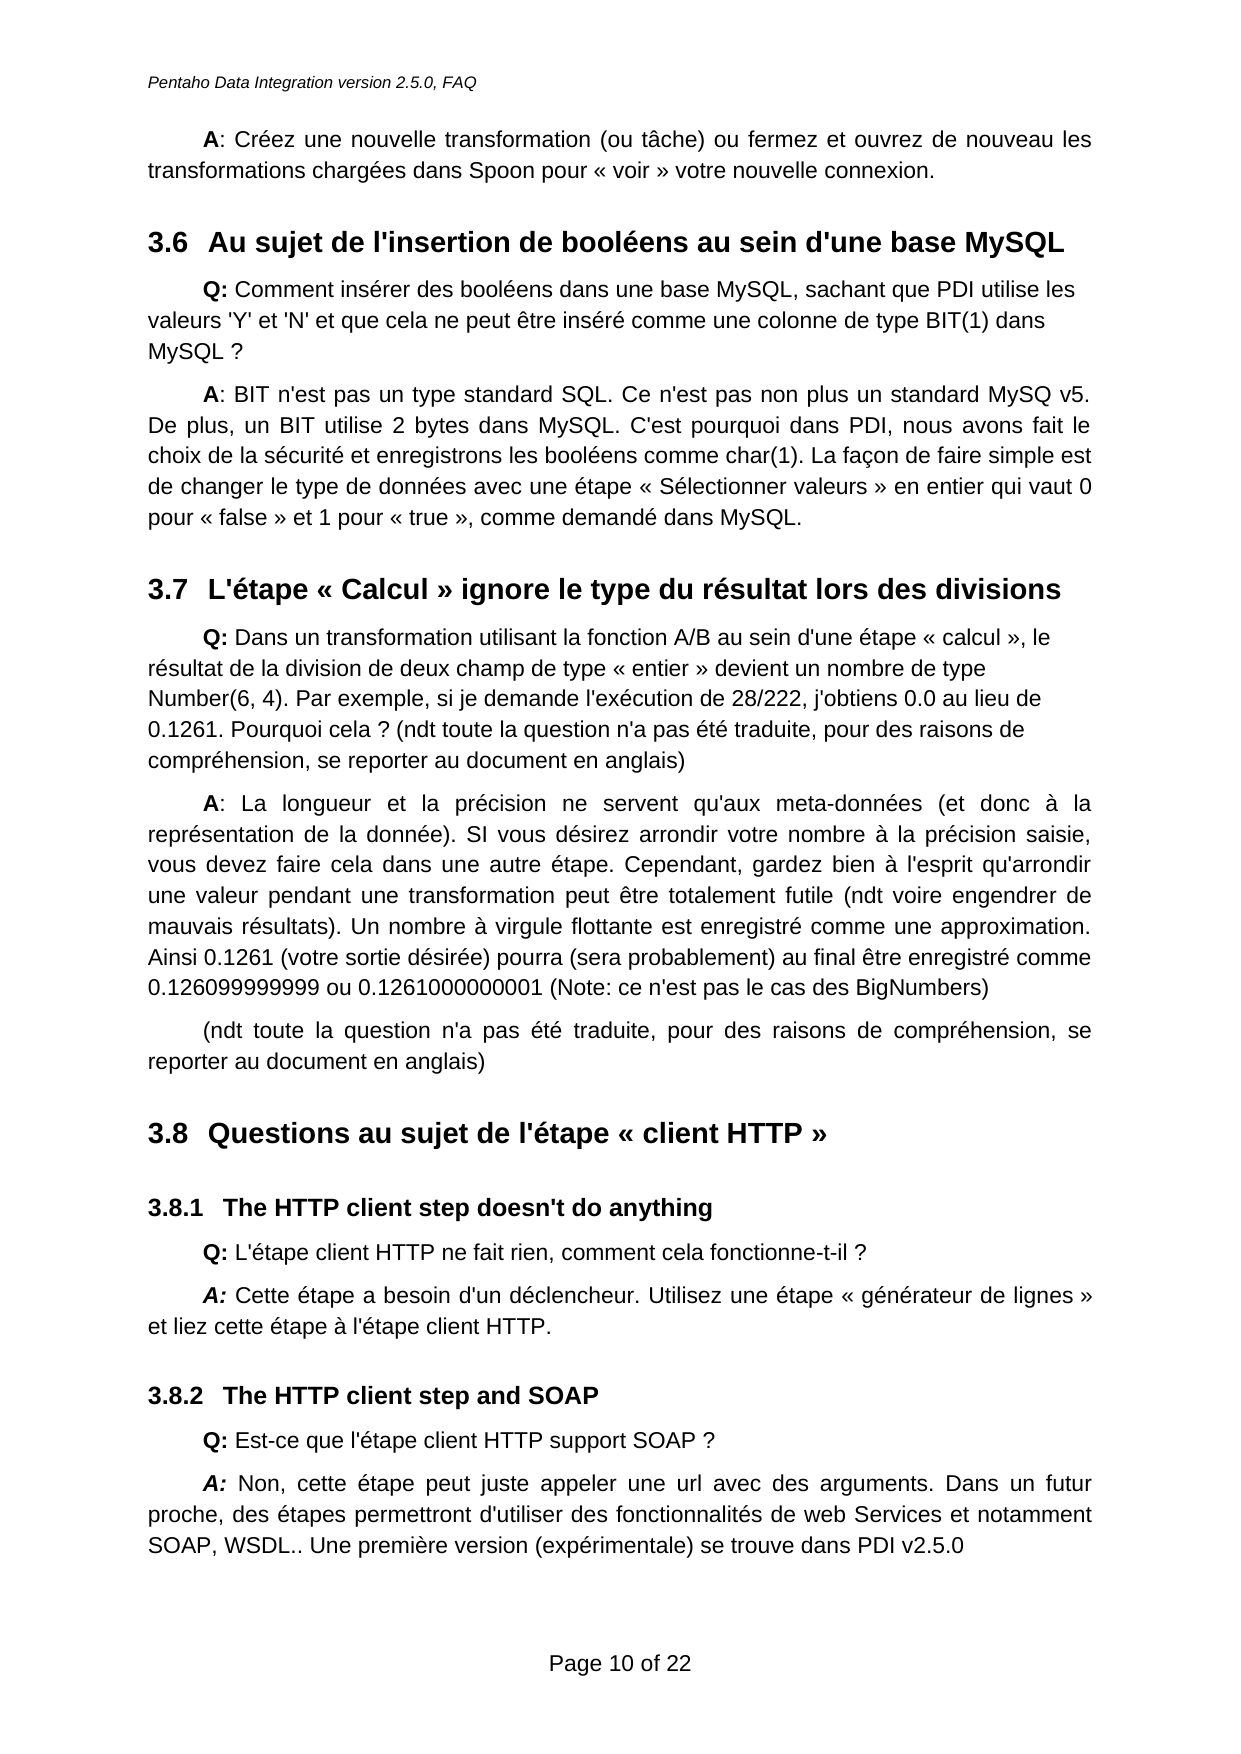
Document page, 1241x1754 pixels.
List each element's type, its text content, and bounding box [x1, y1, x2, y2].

subtitle Questions au sujet de l'étape « client HTTP » [148, 1117, 1092, 1150]
text Q: L'étape client HTTP ne fait rien, comment cela fonctionne-t-il ? [148, 1240, 1092, 1265]
text (ndt toute la question n'a pas été traduite, pour des raisons de compréhension, se reporter au document en anglais) [148, 1018, 1092, 1074]
subtitle The HTTP client step doesn't do anything [148, 1194, 1092, 1222]
text Q: Dans un transformation utilisant la fonction A/B au sein d'une étape « calcul », le résultat de la division de deux champ de type « entier » devient un nombre de type Number(6, 4). Par exemple, si je demande l'exécution de 28/222, j'obtiens 0.0 au lieu de 0.1261. Pourquoi cela ? (ndt toute la question n'a pas été traduite, pour des raisons de compréhension, se reporter au document en anglais) [148, 624, 1092, 773]
text A: BIT n'est pas un type standard SQL. Ce n'est pas non plus un standard MySQ v5. De plus, un BIT utilise 2 bytes dans MySQL. C'est pourquoi dans PDI, nous avons fait le choix de la sécurité et enregistrons les booléens comme char(1). La façon de faire simple est de changer le type de données avec une étape « Sélectionner valeurs » en entier qui vaut 0 pour « false » et 1 pour « true », comme demandé dans MySQL. [148, 382, 1092, 530]
subtitle The HTTP client step and SOAP [148, 1382, 1092, 1410]
text Q: Est-ce que l'étape client HTTP support SOAP ? [148, 1428, 1092, 1453]
subtitle L'étape « Calcul » ignore le type du résultat lors des divisions [148, 573, 1092, 606]
text A: Créez une nouvelle transformation (ou tâche) ou fermez et ouvrez de nouveau les transformations chargées dans Spoon pour « voir » votre nouvelle connexion. [148, 127, 1092, 183]
subtitle Au sujet de l'insertion de booléens au sein d'une base MySQL [148, 226, 1092, 258]
text Q: Comment insérer des booléens dans une base MySQL, sachant que PDI utilise les valeurs 'Y' et 'N' et que cela ne peut être inséré comme une colonne de type BIT(1) dans MySQL ? [148, 277, 1092, 364]
text A: Cette étape a besoin d'un déclencheur. Utilisez une étape « générateur de lignes » et liez cette étape à l'étape client HTTP. [148, 1283, 1092, 1339]
text A: Non, cette étape peut juste appeler une url avec des arguments. Dans un futur proche, des étapes permettront d'utiliser des fonctionnalités de web Services et notamment SOAP, WSDL.. Une première version (expérimentale) se trouve dans PDI v2.5.0 [148, 1471, 1092, 1558]
text A: La longueur et la précision ne servent qu'aux meta-données (et donc à la représentation de la donnée). SI vous désirez arrondir votre nombre à la précision saisie, vous devez faire cela dans une autre étape. Cependant, gardez bien à l'esprit qu'arrondir une valeur pendant une transformation peut être totalement futile (ndt voire engendrer de mauvais résultats). Un nombre à virgule flottante est enregistré comme une approximation. Ainsi 0.1261 (votre sortie désirée) pourra (sera probablement) au final être enregistré comme 0.126099999999 ou 0.1261000000001 (Note: ce n'est pas le cas des BigNumbers) [148, 791, 1092, 1001]
